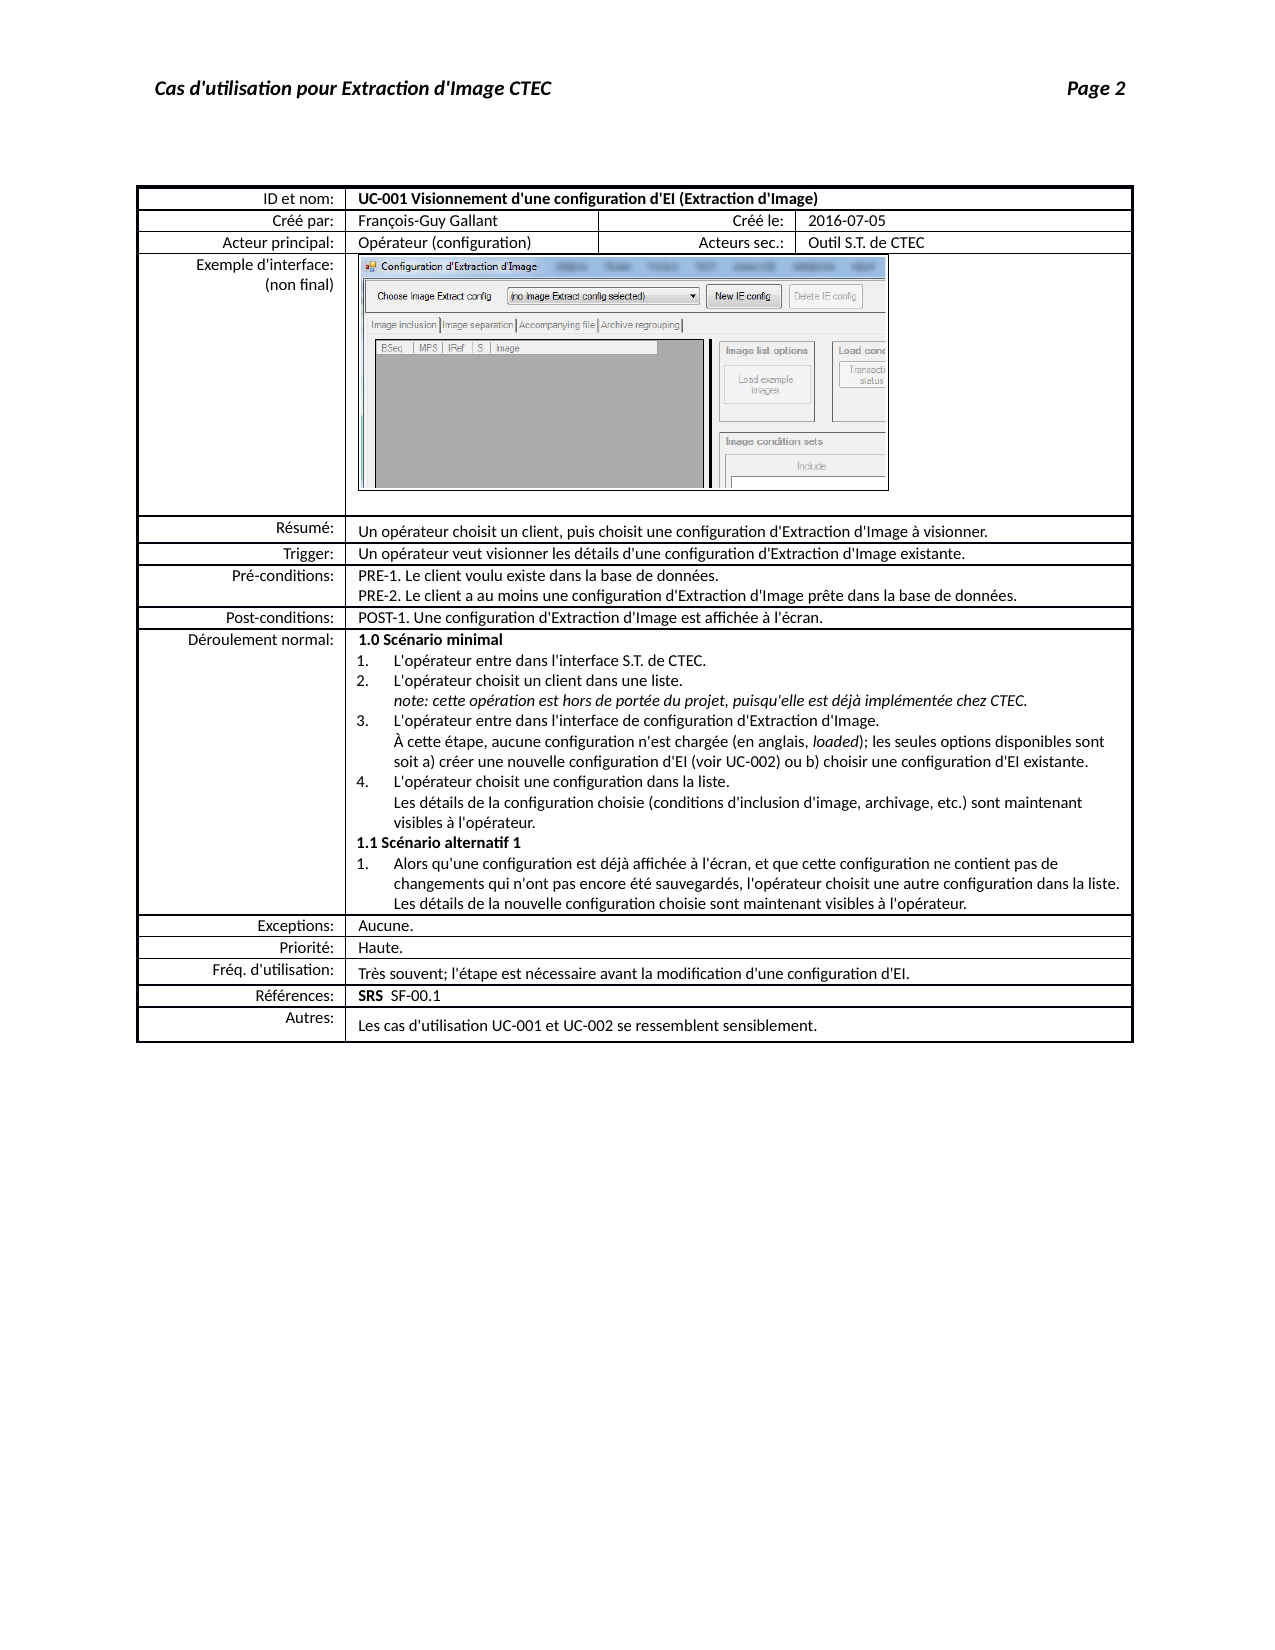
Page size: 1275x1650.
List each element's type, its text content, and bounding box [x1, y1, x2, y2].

table_cell 1.0 Scénario minimal L'opérateur entre dans l'interface S.T. de CTEC. L'opérateur choisit un client dans une liste. note: cette opération est hors de portée du projet, puisqu'elle est déjà implémentée chez CTEC. L'opérateur entre dans l'interface de configuration d'Extraction d'Image. À cette étape, aucune configuration n'est chargée (en anglais, loaded); les seules options disponibles sont soit a) créer une nouvelle configuration d'EI (voir UC-002) ou b) choisir une configuration d'EI existante. L'opérateur choisit une configuration dans la liste. Les détails de la configuration choisie (conditions d'inclusion d'image, archivage, etc.) sont maintenant visibles à l'opérateur. 1.1 Scénario alternatif 1 Alors qu'une configuration est déjà affichée à l'écran, et que cette configuration ne contient pas de changements qui n'ont pas encore été sauvegardés, l'opérateur choisit une autre configuration dans la liste. Les détails de la nouvelle configuration choisie sont maintenant visibles à l'opérateur. [346, 630, 1131, 914]
table_cell Acteur principal: [139, 232, 345, 253]
table_cell Exemple d'interface: (non final) [139, 254, 345, 515]
table_cell Opérateur (configuration) [346, 232, 598, 253]
table_cell SRS SF-00.1 [346, 986, 1131, 1006]
table_cell Outil S.T. de CTEC [796, 232, 1131, 253]
table_cell Créé le: [599, 211, 795, 231]
table_cell [346, 254, 1131, 515]
table_cell Trigger: [139, 544, 345, 564]
table_cell Références: [139, 986, 345, 1006]
table_cell Un opérateur veut visionner les détails d'une configuration d'Extraction d'Image existante. [346, 544, 1131, 564]
table_cell Aucune. [346, 916, 1131, 936]
table_cell Haute. [346, 937, 1131, 958]
table_cell Un opérateur choisit un client, puis choisit une configuration d'Extraction d'Image à visionner. [346, 517, 1131, 542]
table_cell Déroulement normal: [139, 630, 345, 914]
table_cell Fréq. d'utilisation: [139, 959, 345, 984]
picture [361, 257, 886, 488]
table_cell Les cas d'utilisation UC-001 et UC-002 se ressemblent sensiblement. [346, 1008, 1131, 1041]
table_header UC-001 Visionnement d'une configuration d'EI (Extraction d'Image) [346, 189, 1131, 209]
table_cell Résumé: [139, 517, 345, 542]
table_cell Très souvent; l'étape est nécessaire avant la modification d'une configuration d'EI. [346, 959, 1131, 984]
table_cell Post-conditions: [139, 608, 345, 628]
table_cell Autres: [139, 1008, 345, 1041]
table_cell Acteurs sec.: [599, 232, 795, 253]
table_cell Créé par: [139, 211, 345, 231]
table_cell Pré-conditions: [139, 566, 345, 606]
table_cell 2016-07-05 [796, 211, 1131, 231]
table_header ID et nom: [139, 189, 345, 209]
table_cell François-Guy Gallant [346, 211, 598, 231]
table_cell Priorité: [139, 937, 345, 958]
table_cell PRE-1. Le client voulu existe dans la base de données. PRE-2. Le client a au moins une configuration d'Extraction d'Image prête dans la base de données. [346, 566, 1131, 606]
table_cell Exceptions: [139, 916, 345, 936]
table_cell POST-1. Une configuration d'Extraction d'Image est affichée à l'écran. [346, 608, 1131, 628]
